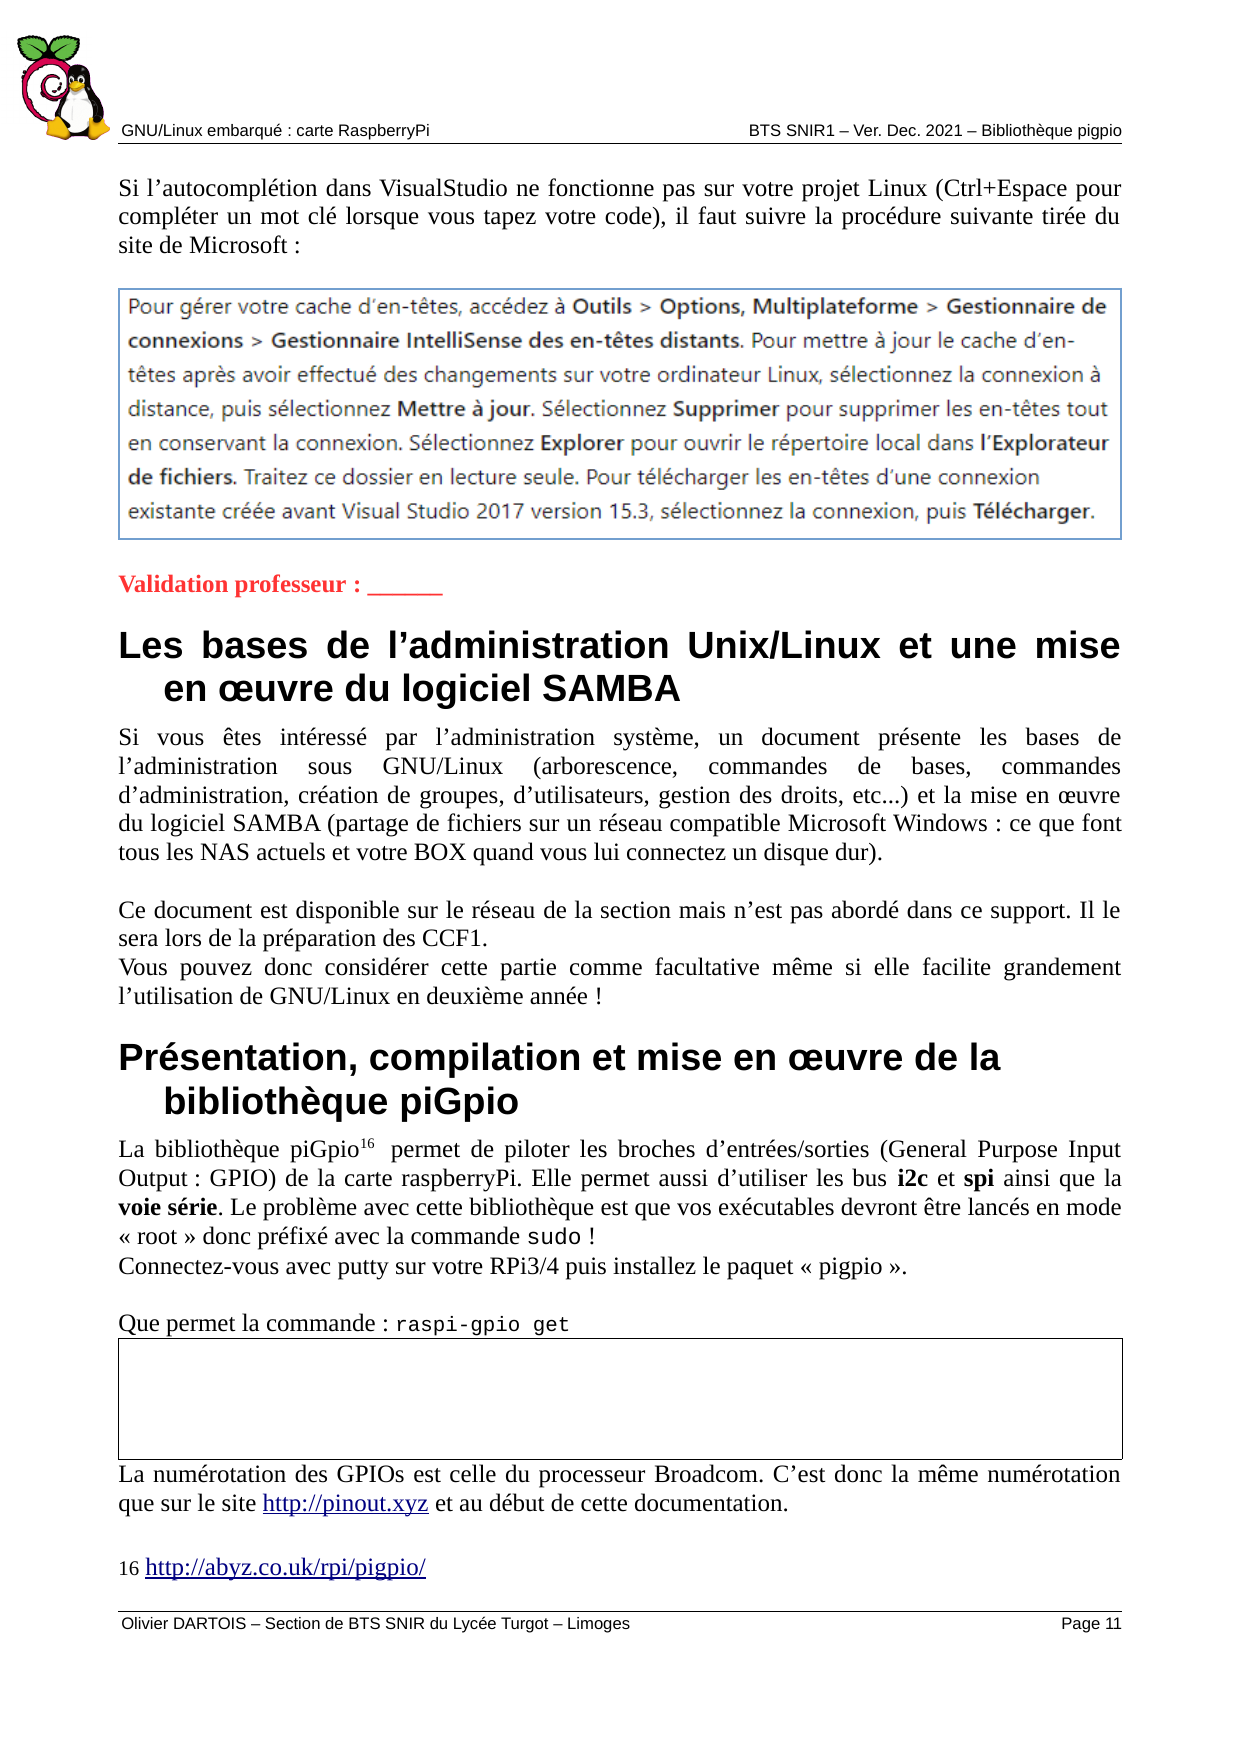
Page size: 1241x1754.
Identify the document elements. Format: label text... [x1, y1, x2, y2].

text Ce document est disponible sur le réseau de la section mais n’est pas abordé dans ce support. Il le sera lors de la préparation des CCF1. [118, 895, 1122, 952]
text Si l’autocomplétion dans VisualStudio ne fonctionne pas sur votre projet Linux (Ctrl+Espace pour compléter un mot clé lorsque vous tapez votre code), il faut suivre la procédure suivante tirée du site de Microsoft : [118, 173, 1122, 259]
text Vous pouvez donc considérer cette partie comme facultative même si elle facilite grandement l’utilisation de GNU/Linux en deuxième année ! [118, 952, 1122, 1010]
text Que permet la commande : raspi-gpio get [118, 1308, 1122, 1338]
text Validation professeur : ______ [118, 569, 1122, 597]
text Connectez-vous avec putty sur votre RPi3/4 puis installez le paquet « pigpio ». [118, 1251, 1122, 1280]
text La bibliothèque piGpio permet de piloter les broches d’entrées/sorties (General Purpose Input Output : GPIO) de la carte raspberryPi. Elle permet aussi d’utiliser les bus i2c et spi ainsi que la voie série. Le problème avec cette bibliothèque est que vos exécutables devront être lancés en mode « root » donc préfixé avec la commande sudo ! [118, 1134, 1122, 1251]
text Si vous êtes intéressé par l’administration système, un document présente les bases de l’administration sous GNU/Linux (arborescence, commandes de bases, commandes d’administration, création de groupes, d’utilisateurs, gestion des droits, etc...) et la mise en œuvre du logiciel SAMBA (partage de fichiers sur un réseau compatible Microsoft Windows : ce que font tous les NAS actuels et votre BOX quand vous lui connectez un disque dur). [118, 722, 1122, 866]
subtitle Les bases de l’administration Unix/Linux et une mise en œuvre du logiciel SAMBA [118, 622, 1122, 710]
text La numérotation des GPIOs est celle du processeur Broadcom. C’est donc la même numérotation que sur le site http://pinout.xyz et au début de cette documentation. [118, 1460, 1122, 1517]
text http://abyz.co.uk/rpi/pigpio/ [118, 1552, 1122, 1581]
picture [123, 292, 1118, 535]
picture [0, 31, 112, 142]
subtitle Présentation, compilation et mise en œuvre de la bibliothèque piGpio [118, 1035, 1122, 1122]
